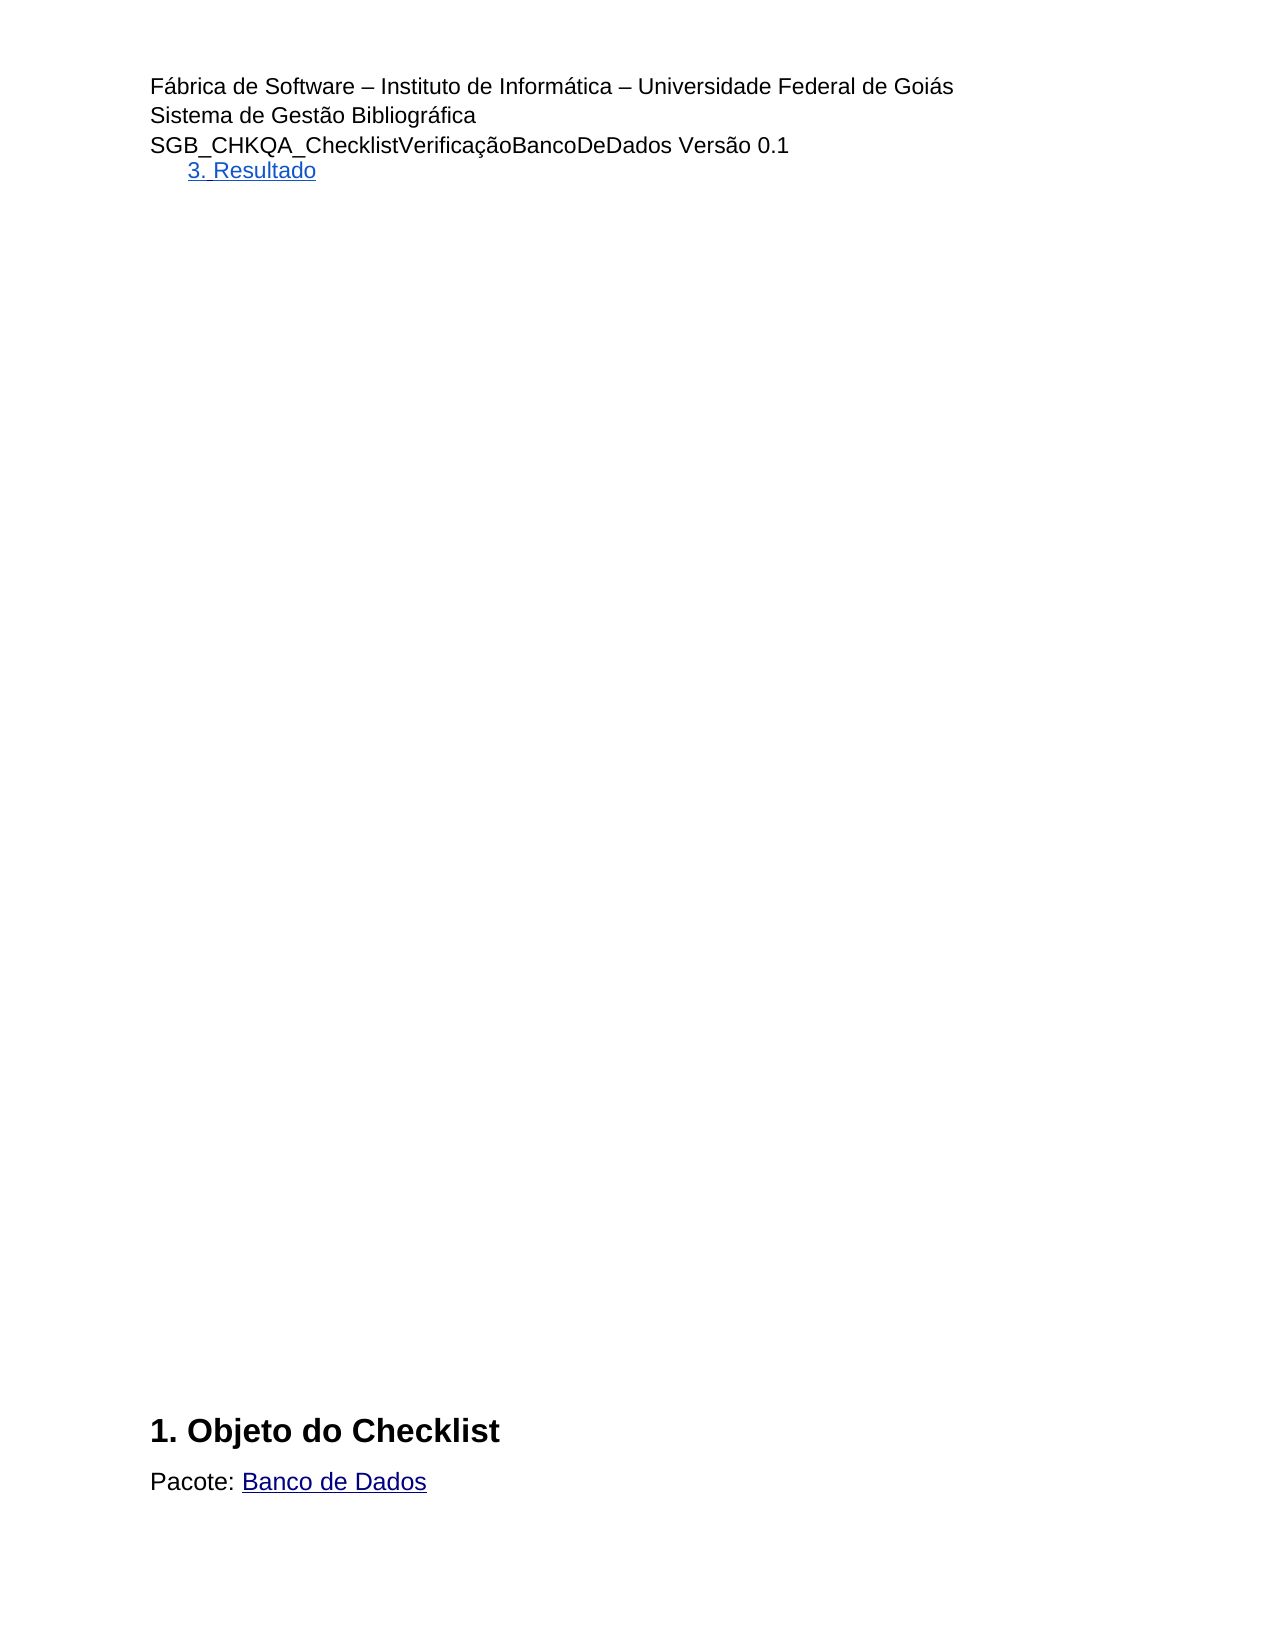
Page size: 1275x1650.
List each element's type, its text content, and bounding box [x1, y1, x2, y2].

subtitle 1. Objeto do Checklist [150, 1412, 1125, 1450]
text 3. Resultado [187, 158, 1125, 184]
text Pacote: Banco de Dados [150, 1468, 1125, 1496]
